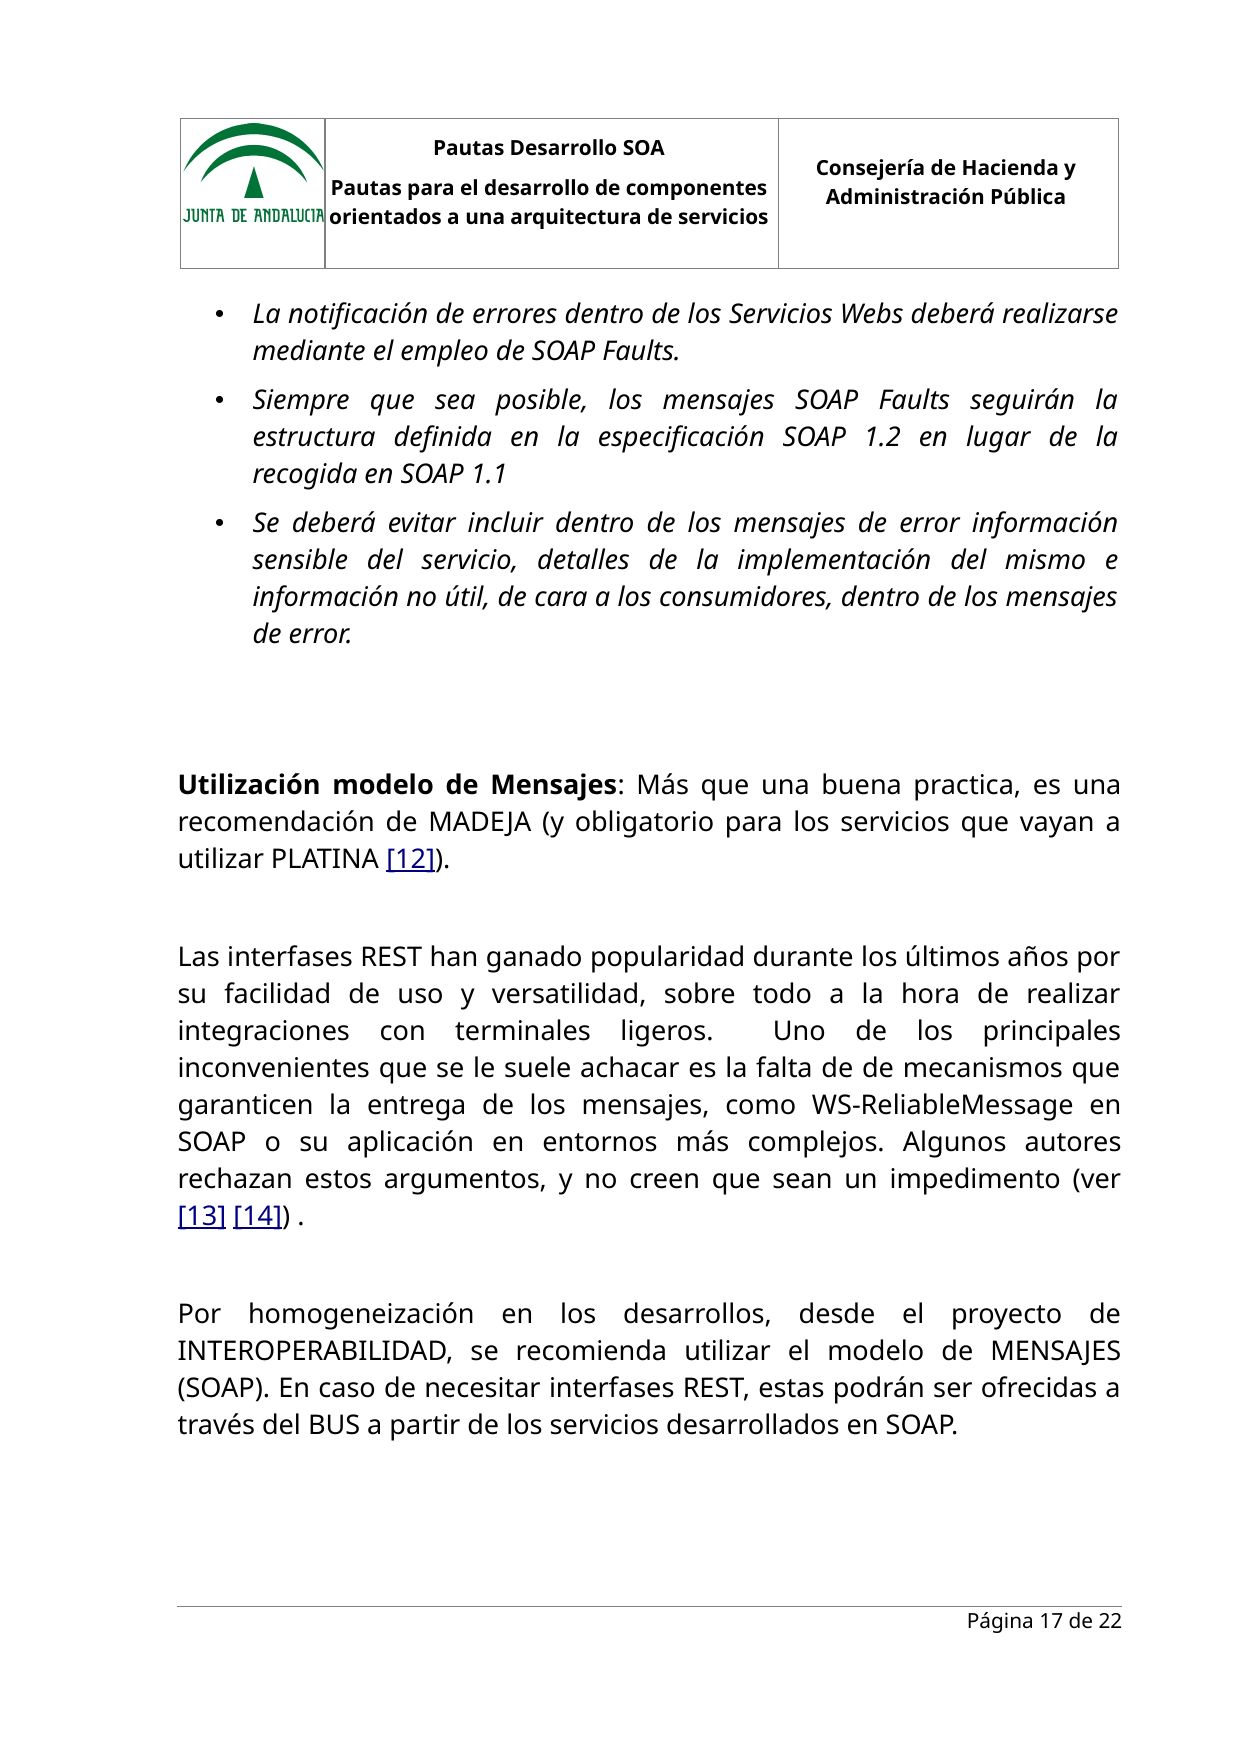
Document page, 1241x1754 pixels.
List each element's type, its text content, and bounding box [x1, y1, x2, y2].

picture [183, 123, 324, 222]
text Las interfases REST han ganado popularidad durante los últimos años por su facilidad de uso y versatilidad, sobre todo a la hora de realizar integraciones con terminales ligeros. Uno de los principales inconvenientes que se le suele achacar es la falta de de mecanismos que garanticen la entrega de los mensajes, como WS-ReliableMessage en SOAP o su aplicación en entornos más complejos. Algunos autores rechazan estos argumentos, y no creen que sean un impedimento (ver [13] [14]) . [177, 938, 1122, 1233]
text Por homogeneización en los desarrollos, desde el proyecto de INTEROPERABILIDAD, se recomienda utilizar el modelo de MENSAJES (SOAP). En caso de necesitar interfases REST, estas podrán ser ofrecidas a través del BUS a partir de los servicios desarrollados en SOAP. [177, 1295, 1122, 1442]
list Se deberá evitar incluir dentro de los mensajes de error información sensible del servicio, detalles de la implementación del mismo e información no útil, de cara a los consumidores, dentro de los mensajes de error.﻿ [215, 503, 1122, 654]
list Siempre que sea posible, los mensajes SOAP Faults seguirán la estructura definida en la especificación SOAP 1.2 en lugar de la recogida en SOAP 1.1 [215, 380, 1122, 491]
text Utilización modelo de Mensajes: Más que una buena practica, es una recomendación de MADEJA (y obligatorio para los servicios que vayan a utilizar PLATINA [12]). [177, 765, 1122, 876]
list La notificación de errores dentro de los Servicios Webs deberá realizarse mediante el empleo de SOAP Faults. [215, 294, 1122, 368]
